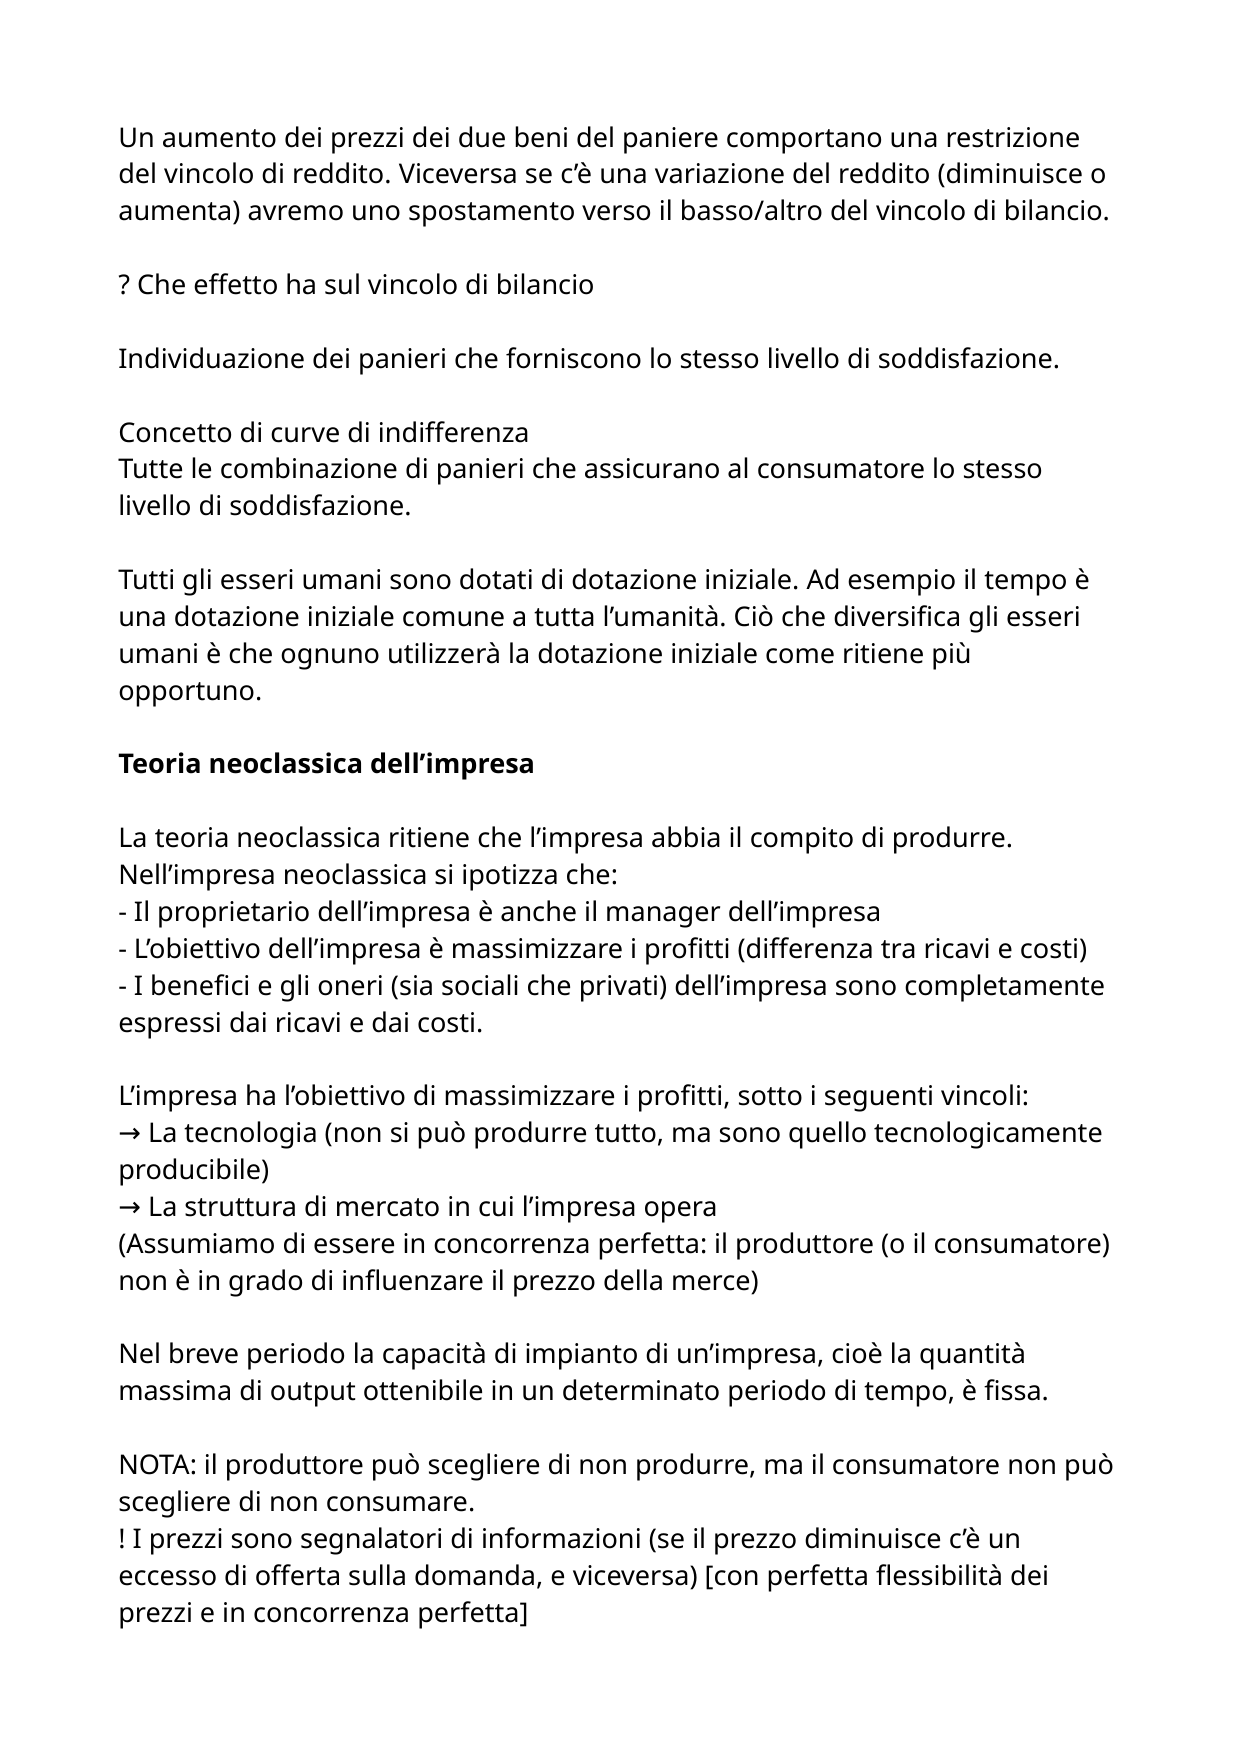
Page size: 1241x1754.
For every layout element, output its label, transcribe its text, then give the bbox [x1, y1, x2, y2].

text Nel breve periodo la capacità di impianto di un’impresa, cioè la quantità massima di output ottenibile in un determinato periodo di tempo, è fissa. [118, 1335, 1122, 1409]
text - I benefici e gli oneri (sia sociali che privati) dell’impresa sono completamente espressi dai ricavi e dai costi. [118, 966, 1122, 1040]
text Individuazione dei panieri che forniscono lo stesso livello di soddisfazione. [118, 339, 1122, 376]
text - L’obiettivo dell’impresa è massimizzare i profitti (differenza tra ricavi e costi) [118, 929, 1122, 966]
text NOTA: il produttore può scegliere di non produrre, ma il consumatore non può scegliere di non consumare. [118, 1446, 1122, 1519]
text Un aumento dei prezzi dei due beni del paniere comportano una restrizione del vincolo di reddito. Viceversa se c’è una variazione del reddito (diminuisce o aumenta) avremo uno spostamento verso il basso/altro del vincolo di bilancio. [118, 118, 1122, 229]
text La teoria neoclassica ritiene che l’impresa abbia il compito di produrre. Nell’impresa neoclassica si ipotizza che: [118, 819, 1122, 892]
text Tutte le combinazione di panieri che assicurano al consumatore lo stesso livello di soddisfazione. [118, 450, 1122, 524]
text Teoria neoclassica dell’impresa [118, 745, 1122, 782]
text - Il proprietario dell’impresa è anche il manager dell’impresa [118, 892, 1122, 929]
text (Assumiamo di essere in concorrenza perfetta: il produttore (o il consumatore) non è in grado di influenzare il prezzo della merce) [118, 1224, 1122, 1298]
text Concetto di curve di indifferenza [118, 413, 1122, 450]
text → La tecnologia (non si può produrre tutto, ma sono quello tecnologicamente producibile) [118, 1114, 1122, 1187]
text Tutti gli esseri umani sono dotati di dotazione iniziale. Ad esempio il tempo è una dotazione iniziale comune a tutta l’umanità. Ciò che diversifica gli esseri umani è che ognuno utilizzerà la dotazione iniziale come ritiene più opportuno. [118, 561, 1122, 708]
text L’impresa ha l’obiettivo di massimizzare i profitti, sotto i seguenti vincoli: [118, 1077, 1122, 1114]
text ? Che effetto ha sul vincolo di bilancio [118, 266, 1122, 302]
text → La struttura di mercato in cui l’impresa opera [118, 1187, 1122, 1224]
text ! I prezzi sono segnalatori di informazioni (se il prezzo diminuisce c’è un eccesso di offerta sulla domanda, e viceversa) [con perfetta flessibilità dei prezzi e in concorrenza perfetta] [118, 1519, 1122, 1630]
